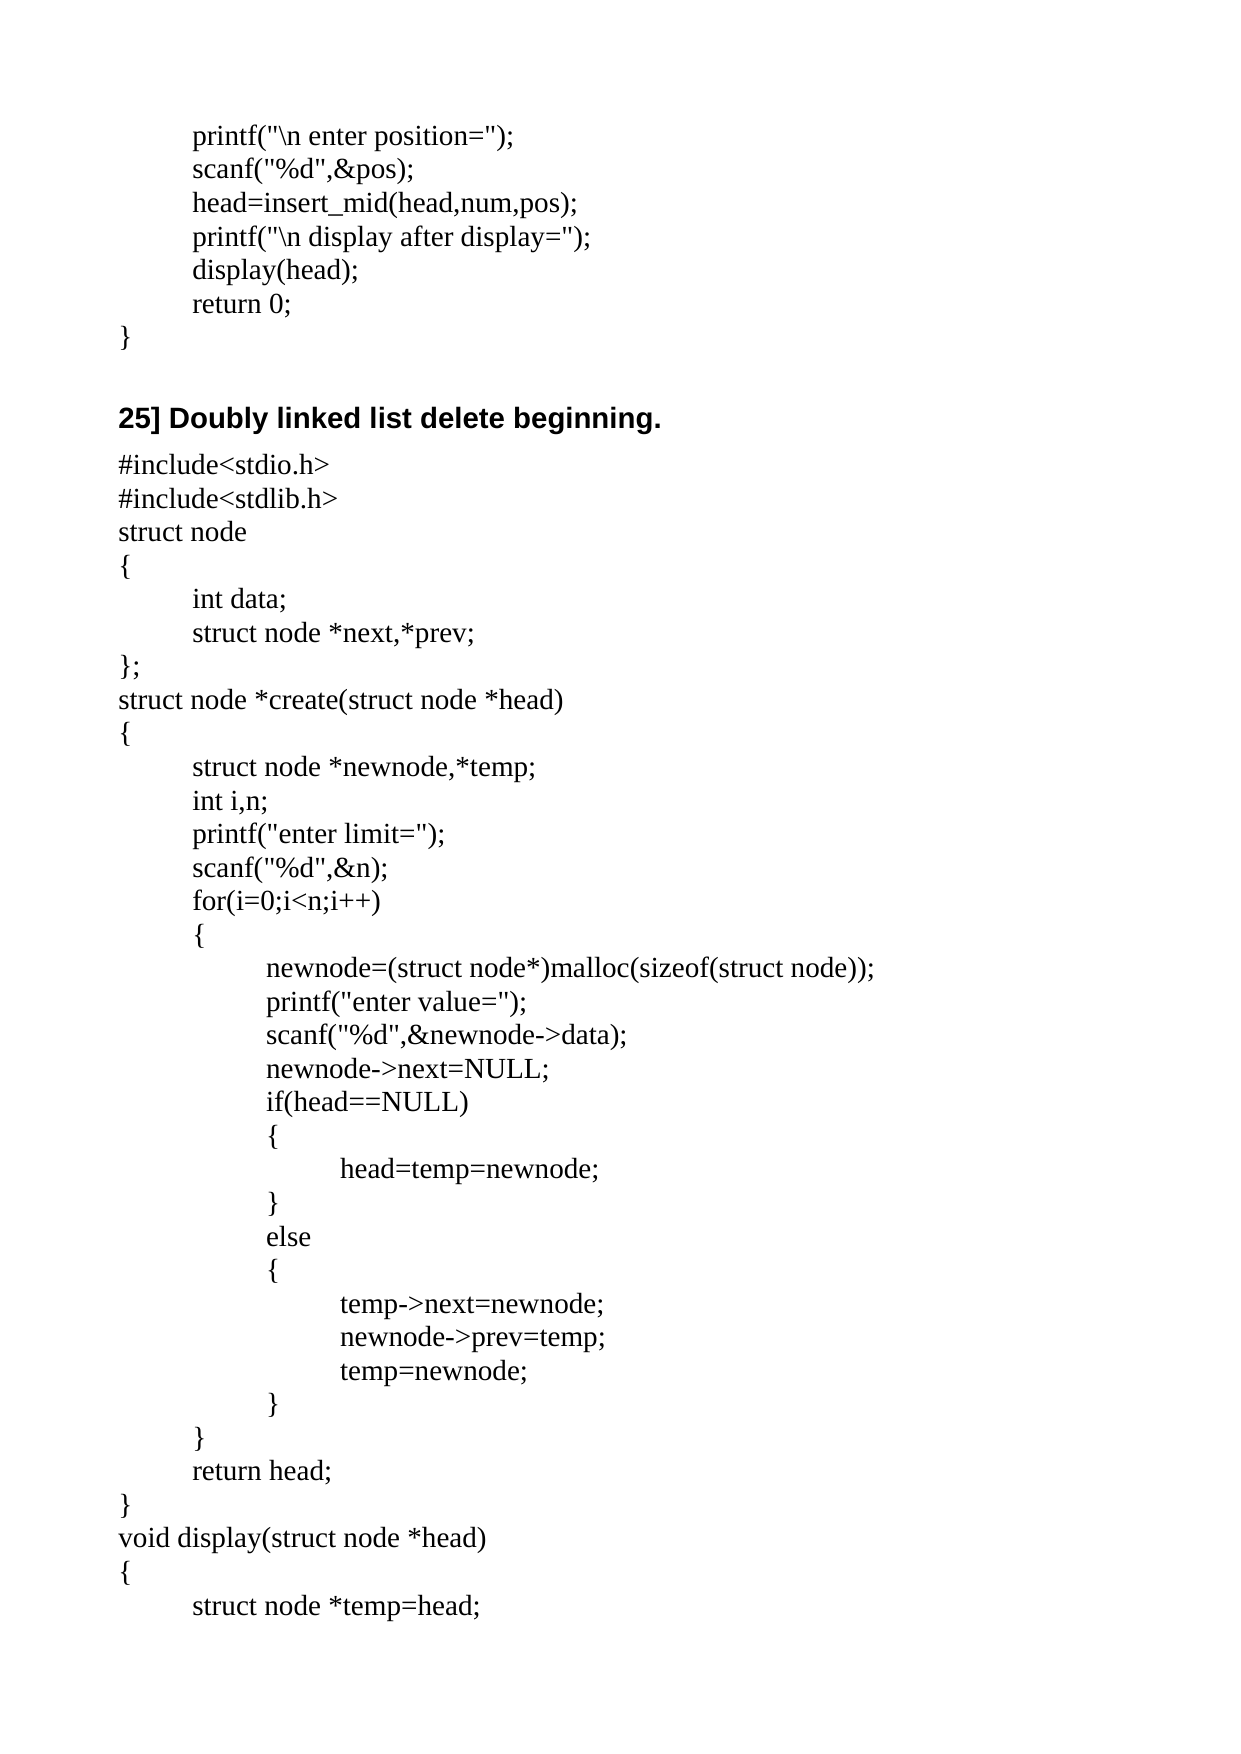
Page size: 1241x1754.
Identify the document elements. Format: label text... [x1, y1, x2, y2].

text head=temp=newnode; [118, 1152, 1122, 1185]
text } [118, 1487, 1122, 1521]
text newnode->prev=temp; [118, 1319, 1122, 1353]
text #include<stdio.h> [118, 447, 1122, 481]
text { [118, 1554, 1122, 1588]
text } [118, 319, 1122, 353]
text void display(struct node *head) [118, 1521, 1122, 1554]
text printf("\n display after display="); [118, 219, 1122, 252]
subtitle 25] Doubly linked list delete beginning. [118, 401, 1122, 435]
text struct node *create(struct node *head) [118, 682, 1122, 716]
text } [118, 1185, 1122, 1219]
text return 0; [118, 286, 1122, 319]
text newnode->next=NULL; [118, 1051, 1122, 1084]
text printf("enter limit="); [118, 816, 1122, 850]
text struct node [118, 514, 1122, 548]
text head=insert_mid(head,num,pos); [118, 185, 1122, 219]
text struct node *next,*prev; [118, 615, 1122, 648]
text scanf("%d",&newnode->data); [118, 1017, 1122, 1051]
text }; [118, 648, 1122, 682]
text else [118, 1219, 1122, 1252]
text printf("\n enter position="); [118, 118, 1122, 152]
text struct node *newnode,*temp; [118, 749, 1122, 783]
text temp->next=newnode; [118, 1286, 1122, 1319]
text scanf("%d",&n); [118, 850, 1122, 883]
text if(head==NULL) [118, 1084, 1122, 1118]
text display(head); [118, 252, 1122, 286]
text struct node *temp=head; [118, 1588, 1122, 1621]
text { [118, 548, 1122, 581]
text #include<stdlib.h> [118, 481, 1122, 514]
text } [118, 1420, 1122, 1453]
text printf("enter value="); [118, 984, 1122, 1017]
text { [118, 1252, 1122, 1286]
text { [118, 716, 1122, 749]
text int i,n; [118, 783, 1122, 816]
text return head; [118, 1453, 1122, 1487]
text newnode=(struct node*)malloc(sizeof(struct node)); [118, 950, 1122, 984]
text { [118, 917, 1122, 950]
text int data; [118, 581, 1122, 615]
text scanf("%d",&pos); [118, 152, 1122, 185]
text } [118, 1386, 1122, 1420]
text temp=newnode; [118, 1353, 1122, 1386]
text { [118, 1118, 1122, 1152]
text for(i=0;i<n;i++) [118, 883, 1122, 917]
